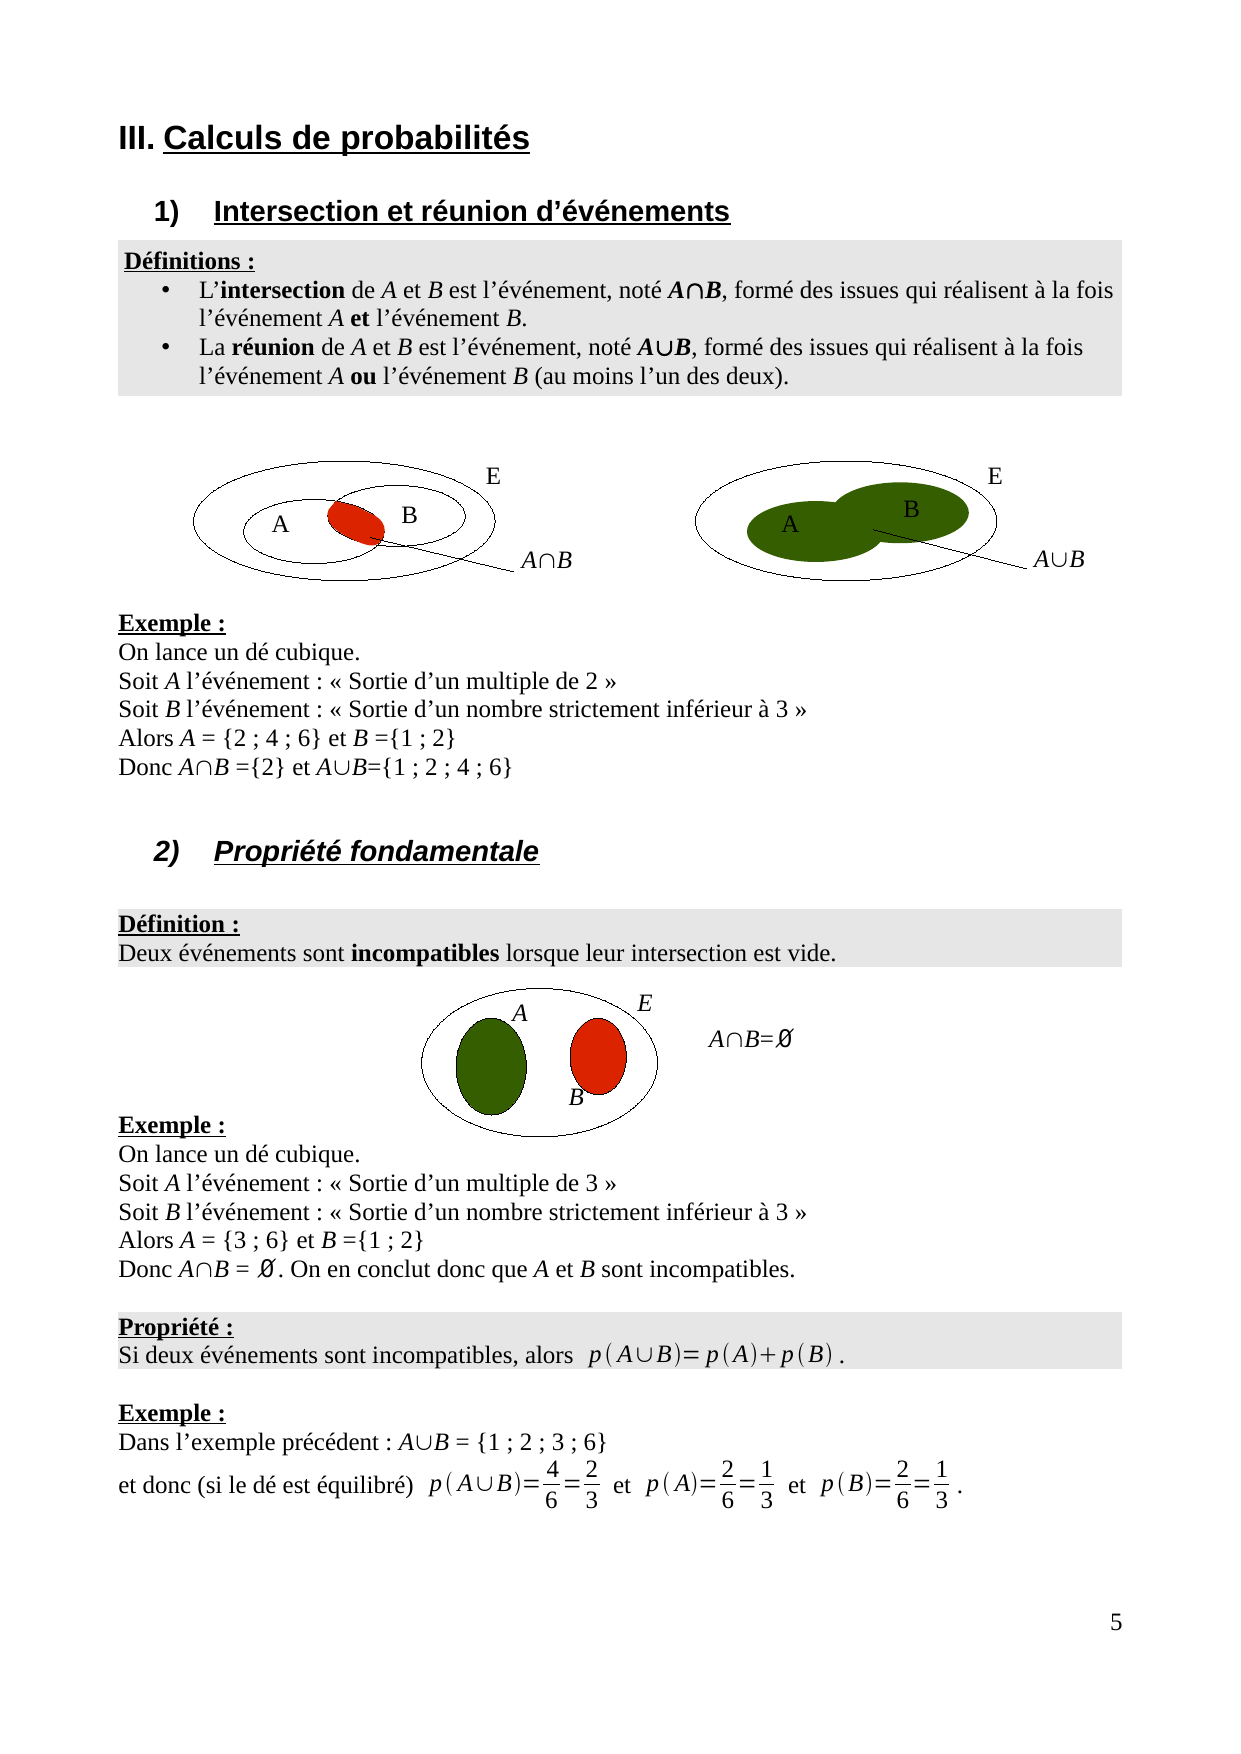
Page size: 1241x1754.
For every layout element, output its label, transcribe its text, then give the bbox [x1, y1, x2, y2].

text A∩B=∅ [615, 1024, 1122, 1053]
text Définition : [118, 909, 1122, 938]
subtitle Calculs de probabilités [118, 118, 1122, 157]
text et donc (si le dé est équilibré) et et . [118, 1456, 1122, 1514]
text Soit B l’événement : « Sortie d’un nombre strictement inférieur à 3 » [118, 694, 1122, 723]
text Donc A∩B = ∅. On en conclut donc que A et B sont incompatibles. [118, 1254, 1122, 1283]
text Alors A = {2 ; 4 ; 6} et B ={1 ; 2} [118, 723, 1122, 752]
text Si deux événements sont incompatibles, alors . [118, 1341, 1122, 1369]
table_header Définitions : L’intersection de A et B est l’événement, noté A∩B, formé des issues qui réalisent à la fois l’événement A et l’événement B. La réunion de A et B est l’événement, noté A∪B, formé des issues qui réalisent à la fois l’événement A ou l’événement B (au moins l’un des deux). [118, 240, 1122, 396]
text Propriété : [118, 1312, 1122, 1341]
text Exemple : [118, 608, 1122, 637]
text On lance un dé cubique. [118, 637, 1122, 666]
text Soit A l’événement : « Sortie d’un multiple de 3 » [118, 1168, 1122, 1197]
text Donc A∩B ={2} et A∪B={1 ; 2 ; 4 ; 6} [118, 752, 1122, 781]
text Alors A = {3 ; 6} et B ={1 ; 2} [118, 1226, 1122, 1254]
text Exemple : [118, 1398, 1122, 1427]
text Dans l’exemple précédent : A∪B = {1 ; 2 ; 3 ; 6} [118, 1427, 1122, 1456]
subtitle Intersection et réunion d’événements [153, 194, 1122, 228]
table_header [118, 453, 620, 493]
table_header [620, 453, 1122, 493]
text Soit B l’événement : « Sortie d’un nombre strictement inférieur à 3 » [118, 1197, 1122, 1226]
text Soit A l’événement : « Sortie d’un multiple de 2 » [118, 666, 1122, 694]
subtitle Propriété fondamentale [153, 834, 1122, 868]
text [118, 1024, 473, 1053]
text Exemple : [118, 1111, 1122, 1139]
text Deux événements sont incompatibles lorsque leur intersection est vide. [118, 938, 1122, 967]
text [510, 1024, 582, 1053]
text On lance un dé cubique. [118, 1139, 1122, 1168]
